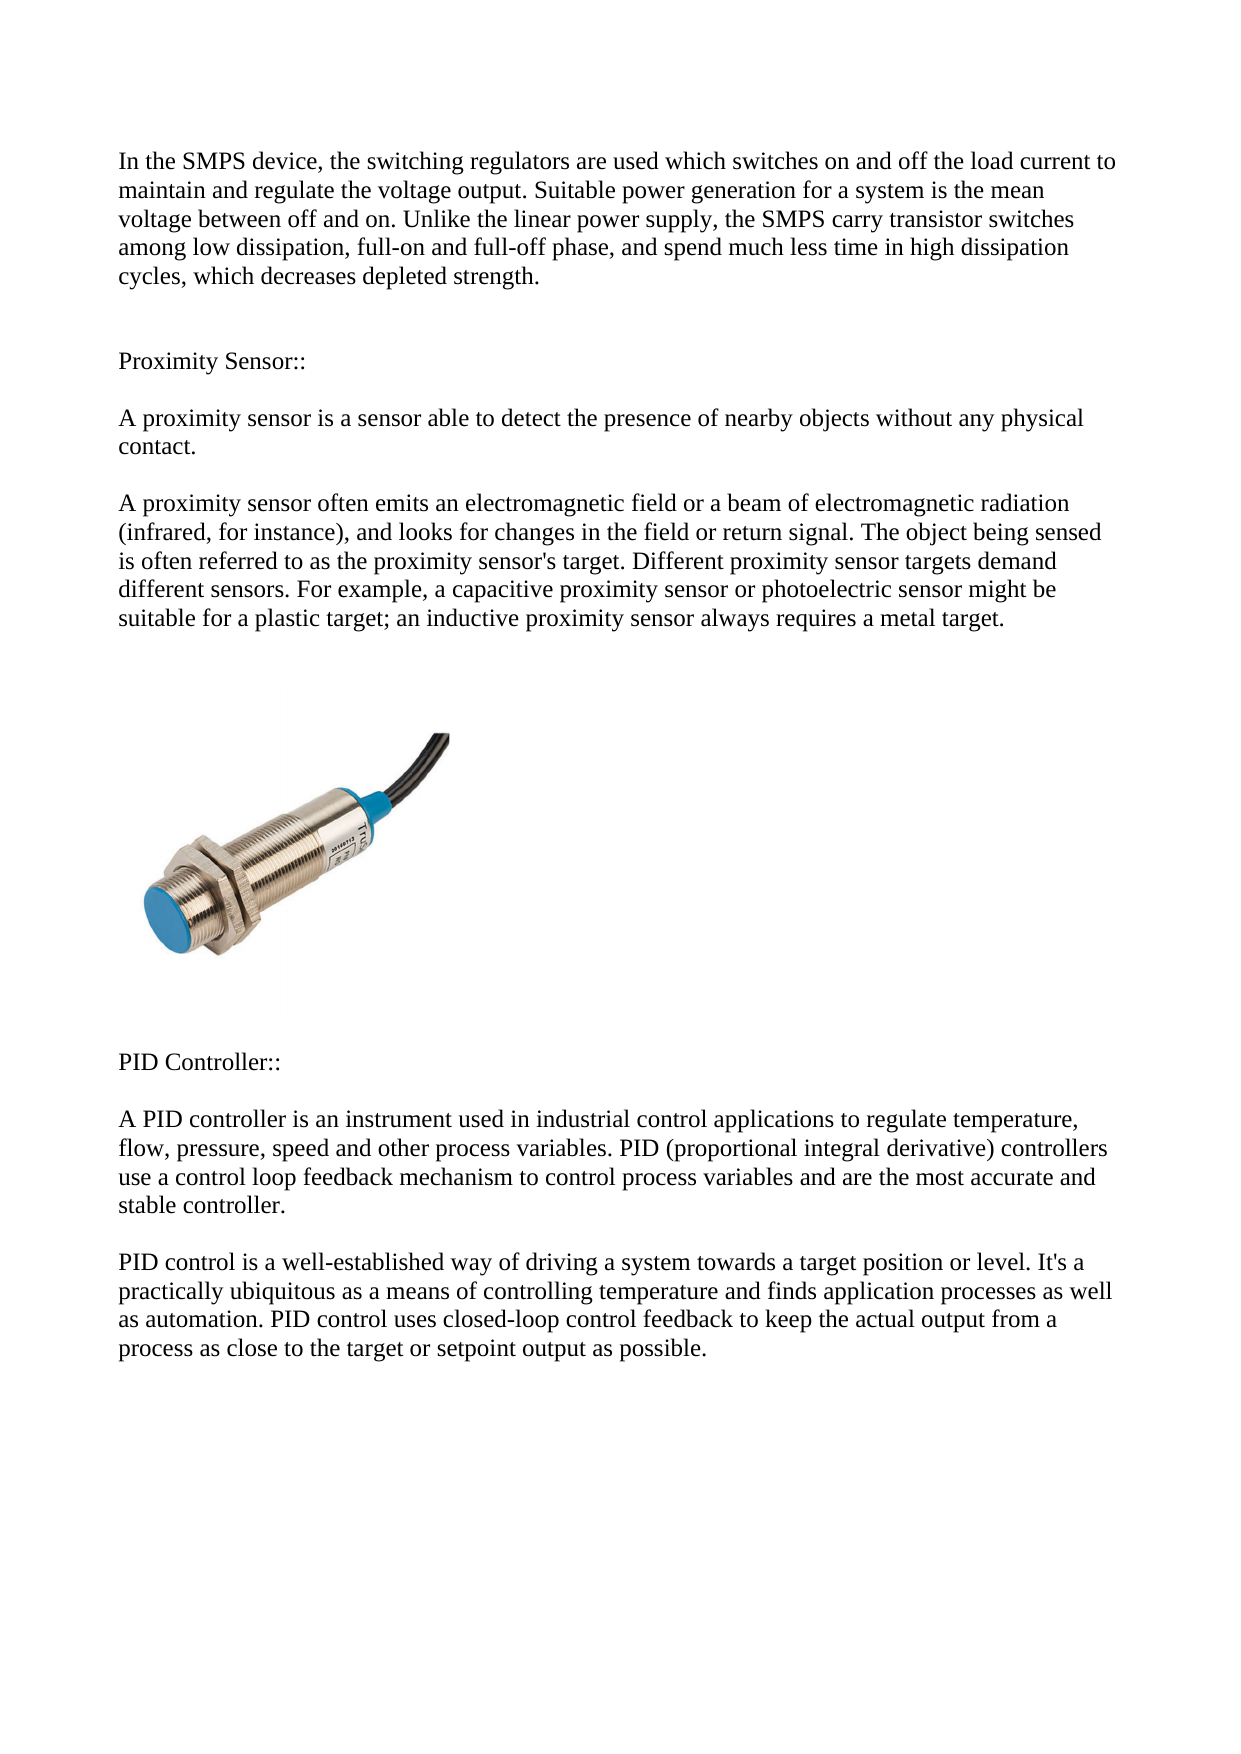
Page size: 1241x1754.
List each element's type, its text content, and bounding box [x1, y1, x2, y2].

text Proximity Sensor:: [118, 346, 1122, 375]
text A PID controller is an instrument used in industrial control applications to regulate temperature, flow, pressure, speed and other process variables. PID (proportional integral derivative) controllers use a control loop feedback mechanism to control process variables and are the most accurate and stable controller. [118, 1104, 1122, 1219]
text A proximity sensor often emits an electromagnetic field or a beam of electromagnetic radiation (infrared, for instance), and looks for changes in the field or return signal. The object being sensed is often referred to as the proximity sensor's target. Different proximity sensor targets demand different sensors. For example, a capacitive proximity sensor or photoelectric sensor might be suitable for a plastic target; an inductive proximity sensor always requires a metal target. [118, 488, 1122, 632]
text A proximity sensor is a sensor able to detect the presence of nearby objects without any physical contact. [118, 403, 1122, 460]
text PID Controller:: [118, 1047, 1122, 1076]
text PID control is a well-established way of driving a system towards a target position or level. It's a practically ubiquitous as a means of controlling temperature and finds application processes as well as automation. PID control uses closed-loop control feedback to keep the actual output from a process as close to the target or setpoint output as possible. [118, 1247, 1122, 1362]
text In the SMPS device, the switching regulators are used which switches on and off the load current to maintain and regulate the voltage output. Suitable power generation for a system is the mean voltage between off and on. Unlike the linear power supply, the SMPS carry transistor switches among low dissipation, full-on and full-off phase, and spend much less time in high dissipation cycles, which decreases depleted strength. [118, 146, 1122, 290]
